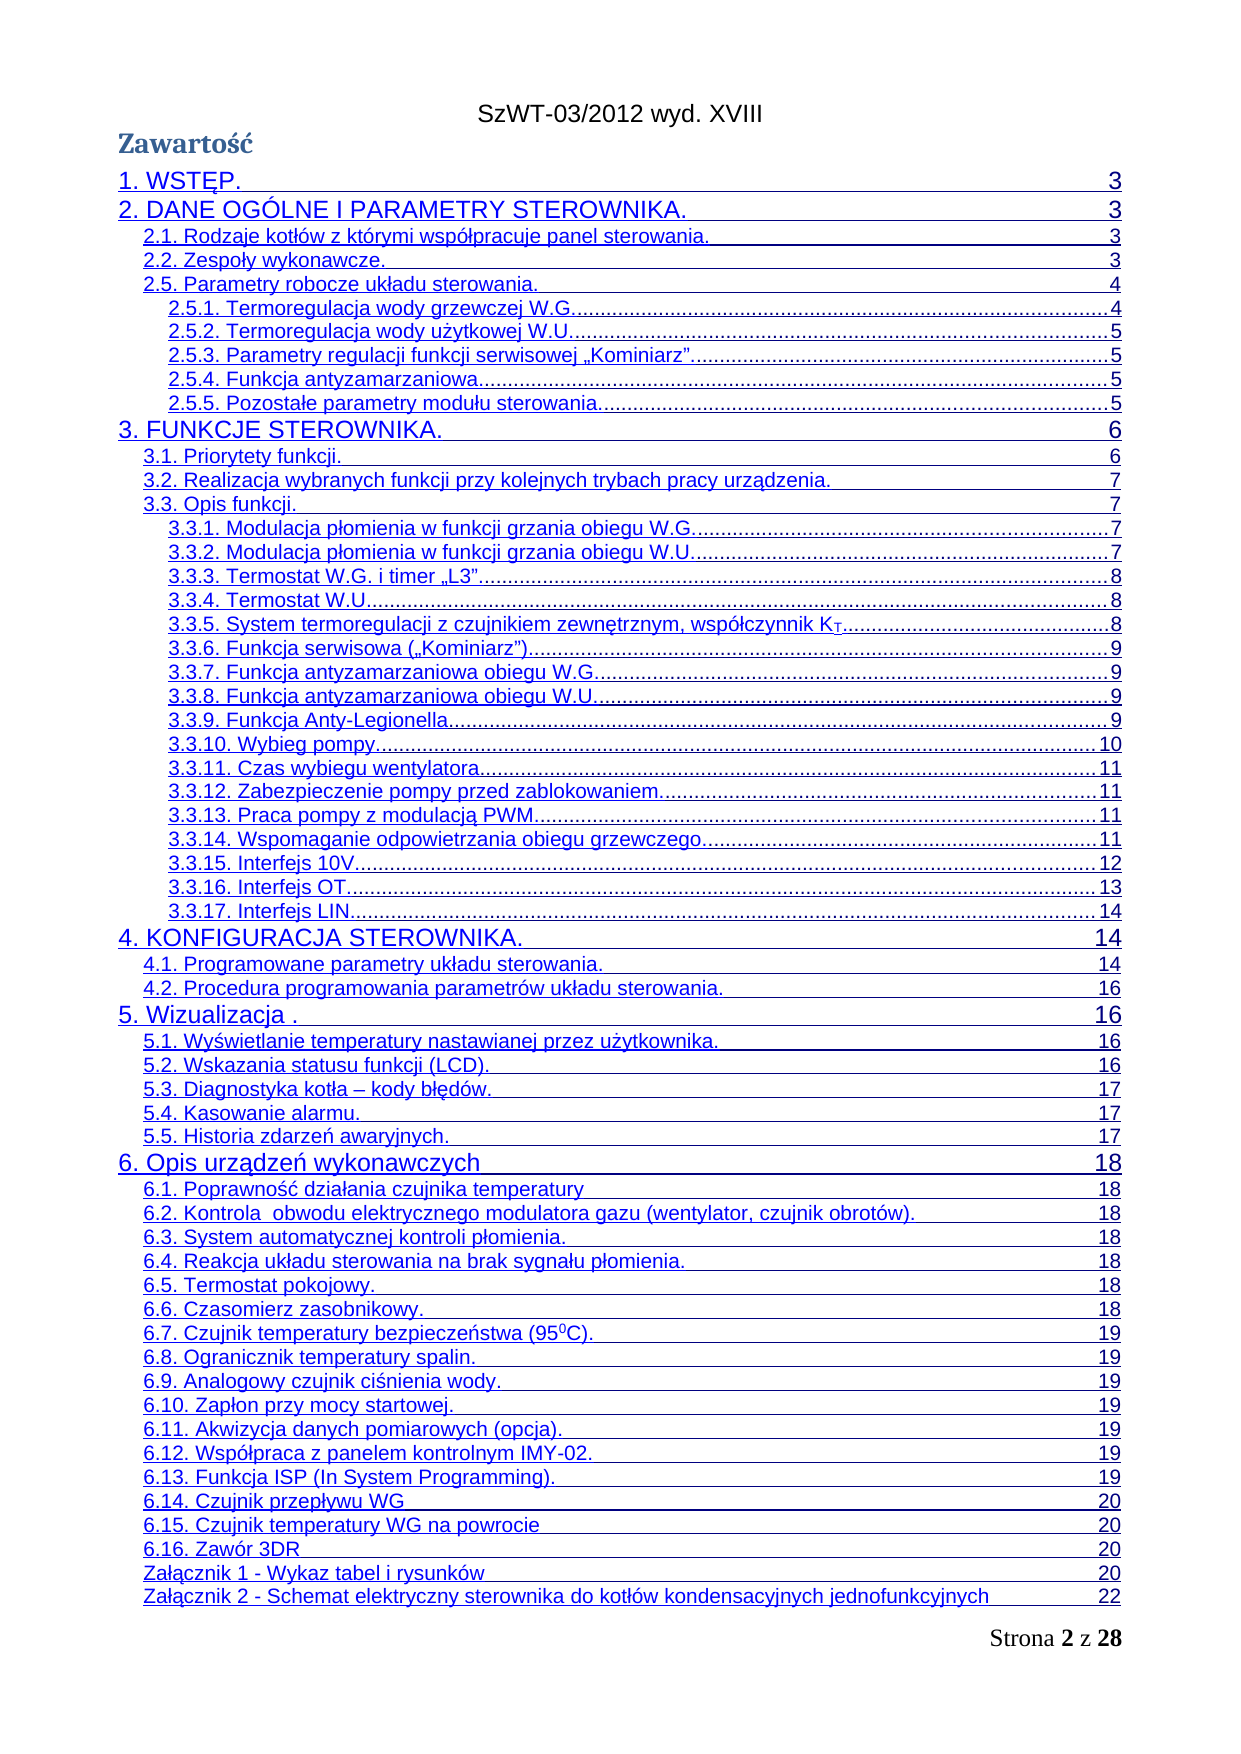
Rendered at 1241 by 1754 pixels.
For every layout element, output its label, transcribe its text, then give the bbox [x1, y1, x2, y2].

text 4.1. Programowane parametry układu sterowania. 14 [143, 952, 1122, 976]
text 3.3.10. Wybieg pompy. 10 [168, 731, 1122, 752]
text 6.14. Czujnik przepływu WG 20 [143, 1488, 1122, 1512]
text 6.13. Funkcja ISP (In System Programming). 19 [143, 1464, 1122, 1488]
text 6.15. Czujnik temperatury WG na powrocie 20 [143, 1512, 1122, 1536]
text 3.3.7. Funkcja antyzamarzaniowa obiegu W.G. 9 [168, 659, 1122, 681]
text Zawartość [118, 127, 1122, 161]
text 5. Wizualizacja . 16 [118, 1000, 1122, 1025]
text 4.2. Procedura programowania parametrów układu sterowania. 16 [143, 976, 1122, 1000]
text 3.3.12. Zabezpieczenie pompy przed zablokowaniem. 11 [168, 779, 1122, 800]
text 1. WSTĘP. 3 [118, 166, 1122, 191]
text 5.1. Wyświetlanie temperatury nastawianej przez użytkownika. 16 [143, 1028, 1122, 1052]
text 3.3.13. Praca pompy z modulacją PWM. 11 [168, 803, 1122, 824]
text 3.3.11. Czas wybiegu wentylatora 11 [168, 755, 1122, 776]
text 6.3. System automatycznej kontroli płomienia. 18 [143, 1225, 1122, 1249]
text 6.9. Analogowy czujnik ciśnienia wody. 19 [143, 1369, 1122, 1393]
text 2.5.1. Termoregulacja wody grzewczej W.G. 4 [168, 295, 1122, 316]
text 6.4. Reakcja układu sterowania na brak sygnału płomienia. 18 [143, 1249, 1122, 1273]
text 5.5. Historia zdarzeń awaryjnych. 17 [143, 1124, 1122, 1148]
text 3.3.16. Interfejs OT. 13 [168, 875, 1122, 896]
text 6.1. Poprawność działania czujnika temperatury 18 [143, 1177, 1122, 1201]
text 2. DANE OGÓLNE I PARAMETRY STEROWNIKA. 3 [118, 195, 1122, 220]
text 2.5.3. Parametry regulacji funkcji serwisowej „Kominiarz”. 5 [168, 343, 1122, 364]
text 6.8. Ogranicznik temperatury spalin. 19 [143, 1345, 1122, 1369]
text 3.3.14. Wspomaganie odpowietrzania obiegu grzewczego. 11 [168, 827, 1122, 848]
text Załącznik 1 - Wykaz tabel i rysunków 20 [143, 1560, 1122, 1584]
text 6.11. Akwizycja danych pomiarowych (opcja). 19 [143, 1417, 1122, 1441]
text 2.5.5. Pozostałe parametry modułu sterowania. 5 [168, 391, 1122, 412]
text 3. FUNKCJE STEROWNIKA. 6 [118, 415, 1122, 440]
text 6.10. Zapłon przy mocy startowej. 19 [143, 1393, 1122, 1417]
text 3.3.2. Modulacja płomienia w funkcji grzania obiegu W.U. 7 [168, 540, 1122, 561]
text 6.6. Czasomierz zasobnikowy. 18 [143, 1297, 1122, 1321]
text 3.3.6. Funkcja serwisowa („Kominiarz”). 9 [168, 636, 1122, 657]
text 6.7. Czujnik temperatury bezpieczeństwa (950C). 19 [143, 1321, 1122, 1345]
text 3.3.3. Termostat W.G. i timer „L3”. 8 [168, 564, 1122, 585]
text 5.2. Wskazania statusu funkcji (LCD). 16 [143, 1052, 1122, 1076]
text 3.3.15. Interfejs 10V. 12 [168, 851, 1122, 872]
text 3.3. Opis funkcji. 7 [143, 492, 1122, 516]
text 4. KONFIGURACJA STEROWNIKA. 14 [118, 923, 1122, 948]
text 6. Opis urządzeń wykonawczych 18 [118, 1148, 1122, 1173]
text 3.1. Priorytety funkcji. 6 [143, 444, 1122, 468]
text 5.3. Diagnostyka kotła – kody błędów. 17 [143, 1076, 1122, 1100]
text 2.5.4. Funkcja antyzamarzaniowa. 5 [168, 367, 1122, 388]
text 3.2. Realizacja wybranych funkcji przy kolejnych trybach pracy urządzenia. 7 [143, 468, 1122, 492]
text 2.1. Rodzaje kotłów z którymi współpracuje panel sterowania. 3 [143, 223, 1122, 247]
text 6.2. Kontrola obwodu elektrycznego modulatora gazu (wentylator, czujnik obrotów). 18 [143, 1201, 1122, 1225]
text 3.3.17. Interfejs LIN. 14 [168, 899, 1122, 920]
text 3.3.1. Modulacja płomienia w funkcji grzania obiegu W.G. 7 [168, 516, 1122, 537]
text 3.3.4. Termostat W.U. 8 [168, 588, 1122, 609]
text Załącznik 2 - Schemat elektryczny sterownika do kotłów kondensacyjnych jednofunkcyjnych 22 [143, 1584, 1122, 1608]
text 2.5.2. Termoregulacja wody użytkowej W.U. 5 [168, 319, 1122, 340]
text 6.16. Zawór 3DR 20 [143, 1536, 1122, 1560]
text 5.4. Kasowanie alarmu. 17 [143, 1100, 1122, 1124]
text 3.3.9. Funkcja Anty-Legionella 9 [168, 707, 1122, 728]
text 6.5. Termostat pokojowy. 18 [143, 1273, 1122, 1297]
text 3.3.8. Funkcja antyzamarzaniowa obiegu W.U. 9 [168, 683, 1122, 704]
text 6.12. Współpraca z panelem kontrolnym IMY-02. 19 [143, 1441, 1122, 1464]
text 3.3.5. System termoregulacji z czujnikiem zewnętrznym, współczynnik KT. 8 [168, 612, 1122, 636]
text 2.2. Zespoły wykonawcze. 3 [143, 247, 1122, 271]
text 2.5. Parametry robocze układu sterowania. 4 [143, 271, 1122, 295]
